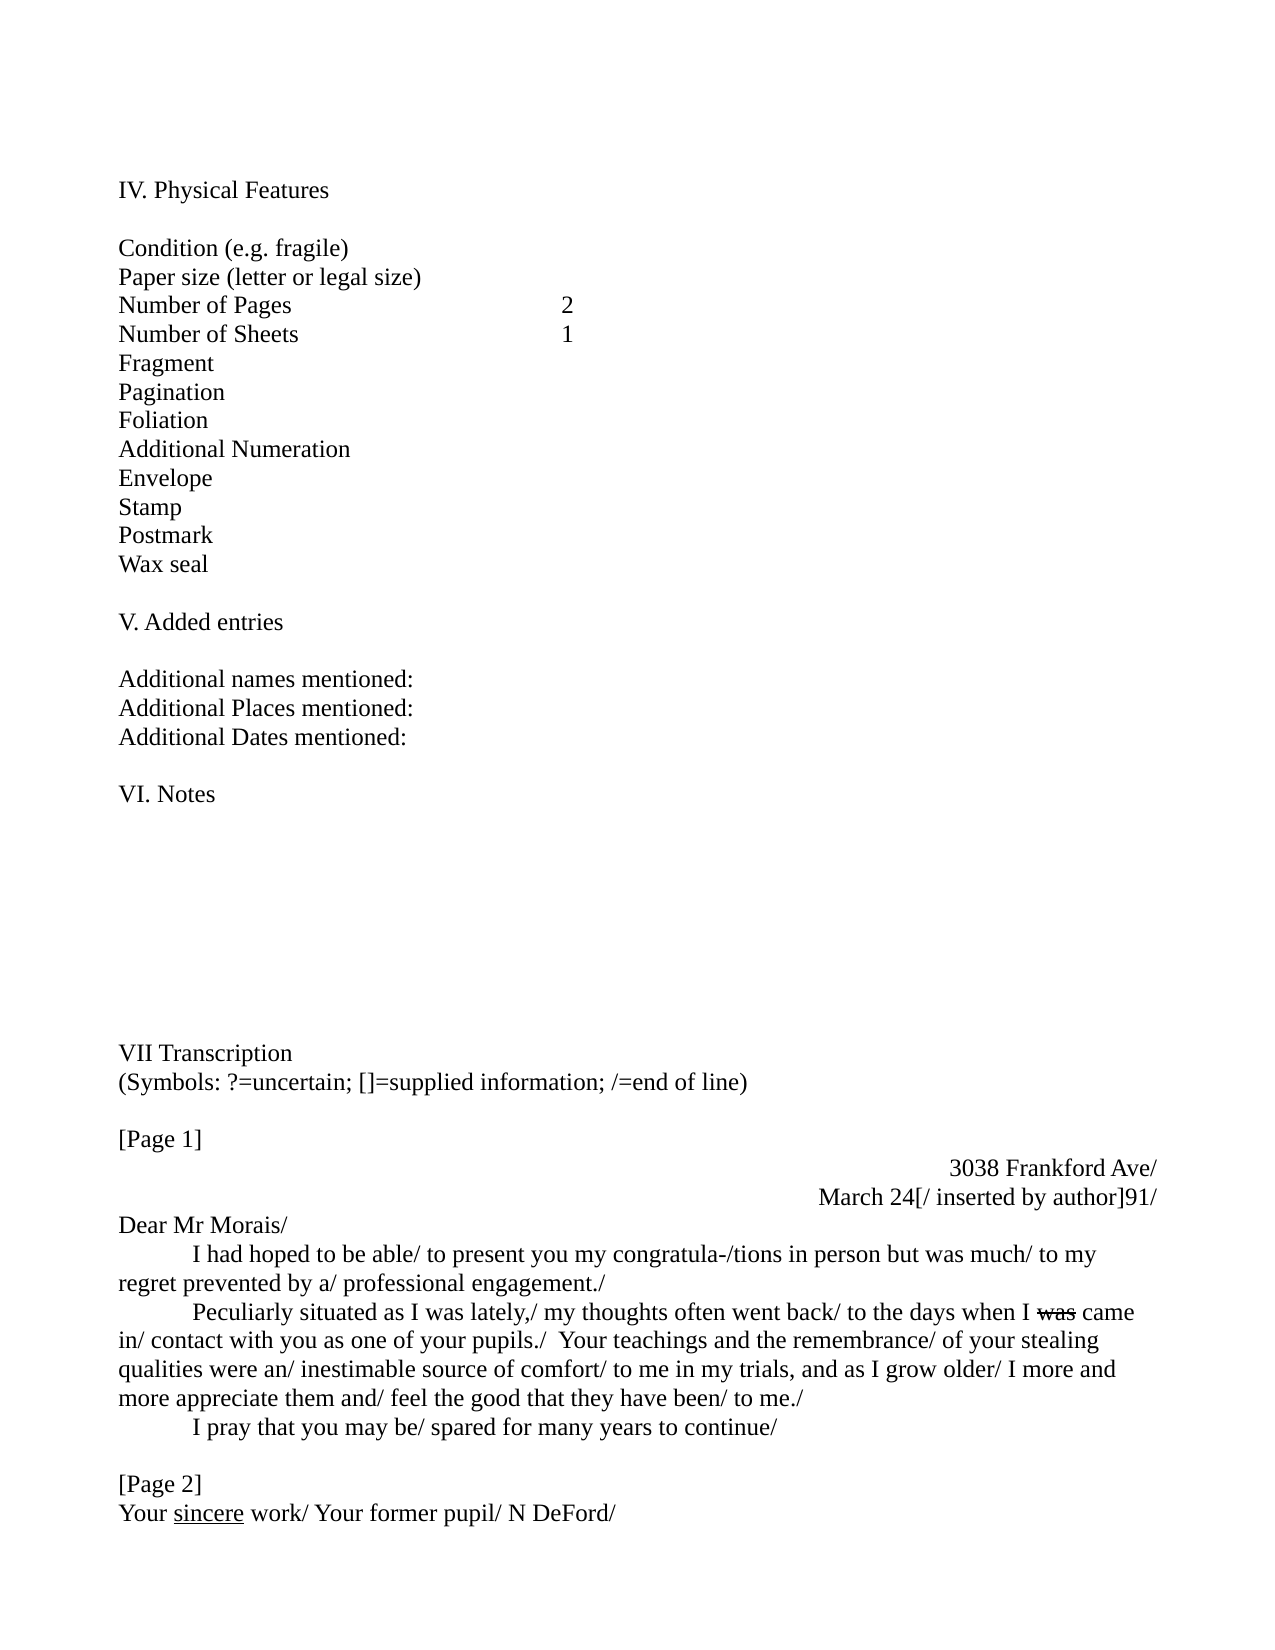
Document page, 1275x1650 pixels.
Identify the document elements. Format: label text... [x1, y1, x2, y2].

text Additional Places mentioned: [118, 693, 1157, 722]
text Additional Numeration [118, 434, 1157, 463]
text V. Added entries [118, 607, 1157, 636]
text Additional names mentioned: [118, 664, 1157, 693]
text VII Transcription [118, 1038, 1157, 1067]
text Wax seal [118, 549, 1157, 578]
text IV. Physical Features [118, 176, 1157, 204]
text Paper size (letter or legal size) [118, 262, 1157, 291]
text 3038 Frankford Ave/ [118, 1153, 1157, 1182]
text I pray that you may be/ spared for many years to continue/ [118, 1412, 1157, 1441]
text Peculiarly situated as I was lately,/ my thoughts often went back/ to the days when I was came in/ contact with you as one of your pupils./ Your teachings and the remembrance/ of your stealing qualities were an/ inestimable source of comfort/ to me in my trials, and as I grow older/ I more and more appreciate them and/ feel the good that they have been/ to me./ [118, 1297, 1157, 1412]
text Postma rk [118, 521, 1157, 549]
text Foliation [118, 406, 1157, 434]
text Your sincere work/ Your former pupil/ N DeFord/ [118, 1498, 1157, 1527]
text Additional Dates mentioned: [118, 722, 1157, 751]
text [Page 1] [118, 1124, 1157, 1153]
text Fragment [118, 348, 1157, 377]
text Number of Sheets 1 [118, 319, 1157, 348]
text I had hoped to be able/ to present you my congratula-/tions in person but was much/ to my regret prevented by a/ professional engagement./ [118, 1239, 1157, 1297]
text Envelope [118, 463, 1157, 492]
text Pagination [118, 377, 1157, 406]
text Condition (e.g. fragile) [118, 233, 1157, 262]
text Dear Mr Morais/ [118, 1211, 1157, 1239]
text [Page 2] [118, 1469, 1157, 1498]
text Stamp [118, 492, 1157, 521]
text March 24[/ inserted by author]91/ [118, 1182, 1157, 1211]
text VI. Notes [118, 779, 1157, 808]
text (Symbols: ?=uncertain; []=supplied information; /=end of line) [118, 1067, 1157, 1096]
text Number of Pages 2 [118, 291, 1157, 319]
